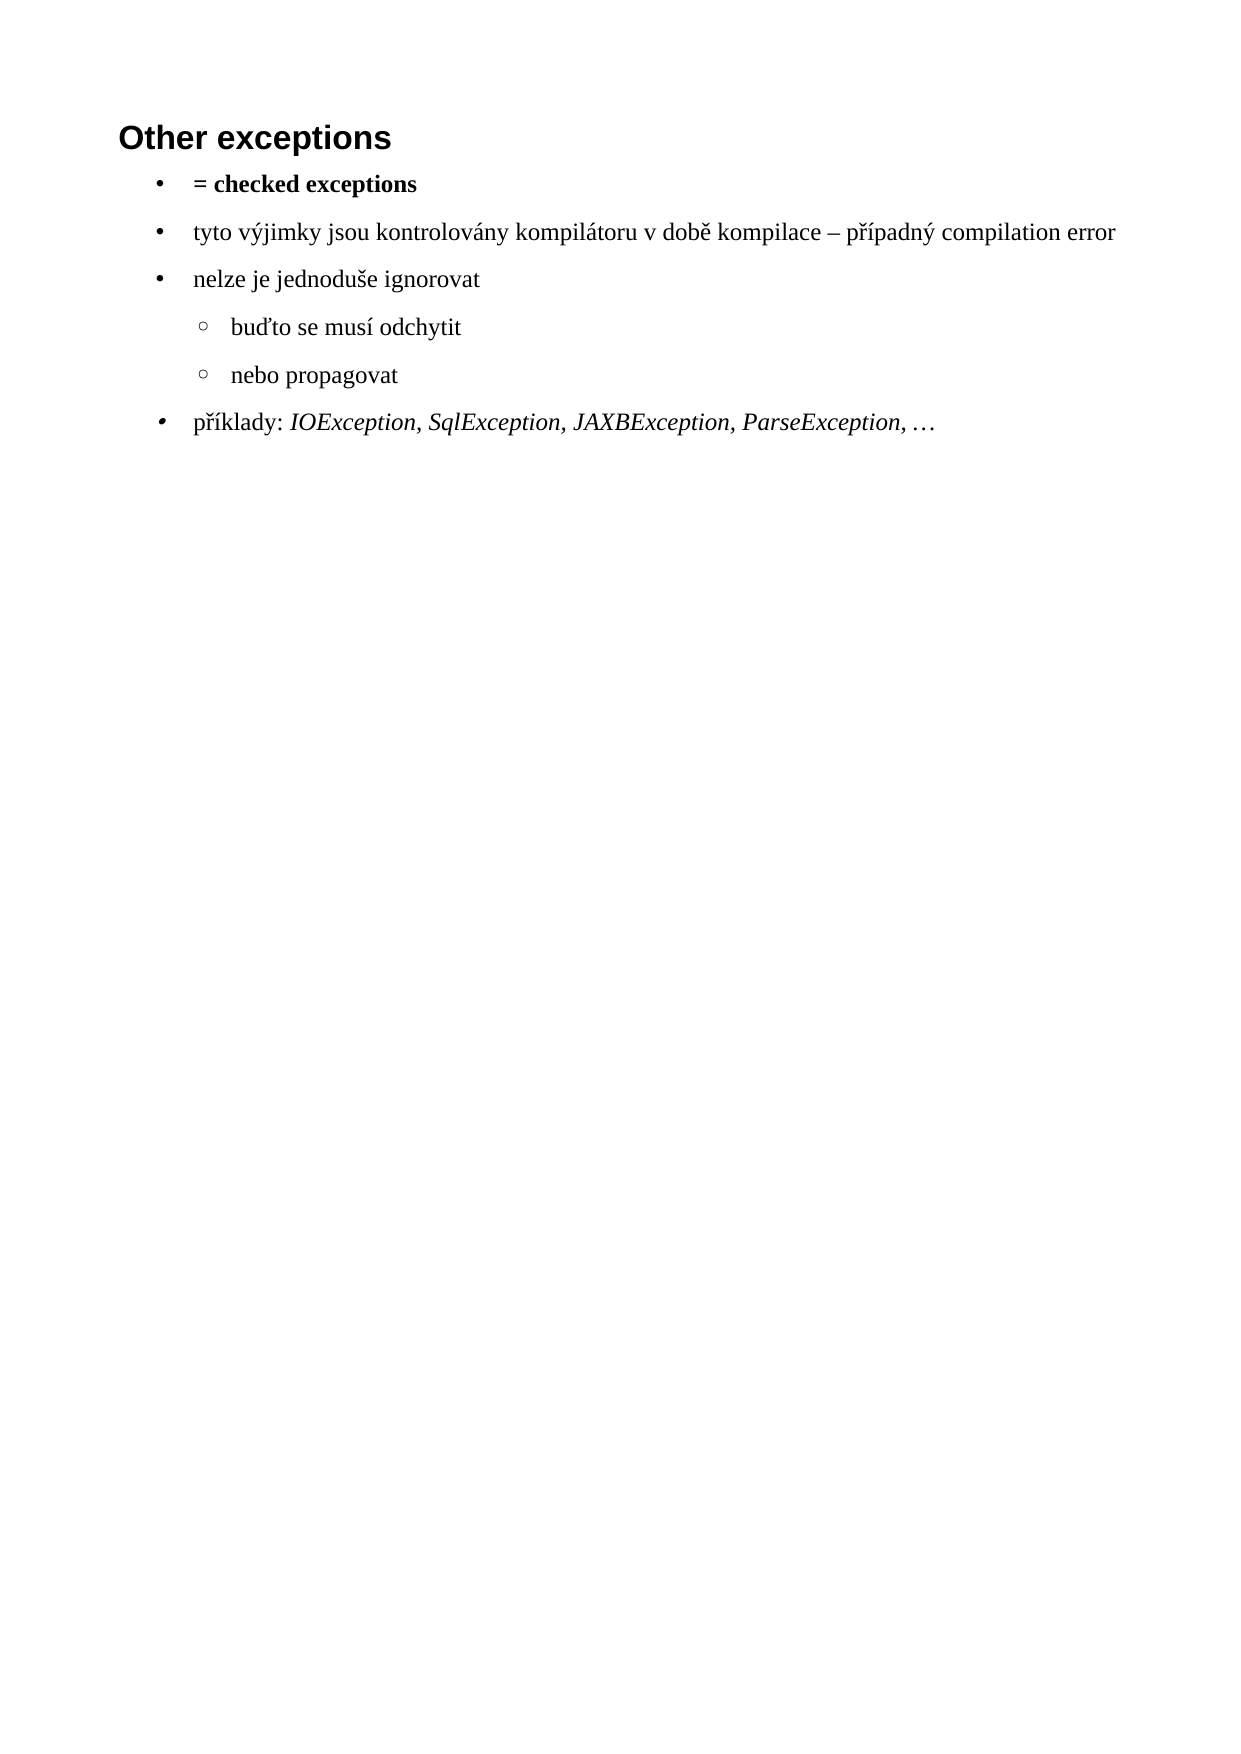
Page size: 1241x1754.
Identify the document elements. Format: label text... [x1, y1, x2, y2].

list nebo propagovat [193, 360, 1122, 388]
list nelze je jednoduše ignorovat [156, 264, 1122, 293]
list = checked exceptions [156, 169, 1122, 198]
list příklady: IOException, SqlException, JAXBException, ParseException, … [156, 407, 1122, 436]
list tyto výjimky jsou kontrolovány kompilátoru v době kompilace – případný compilation error [156, 217, 1122, 246]
subtitle Other exceptions [118, 118, 1122, 157]
list buďto se musí odchytit [193, 312, 1122, 341]
